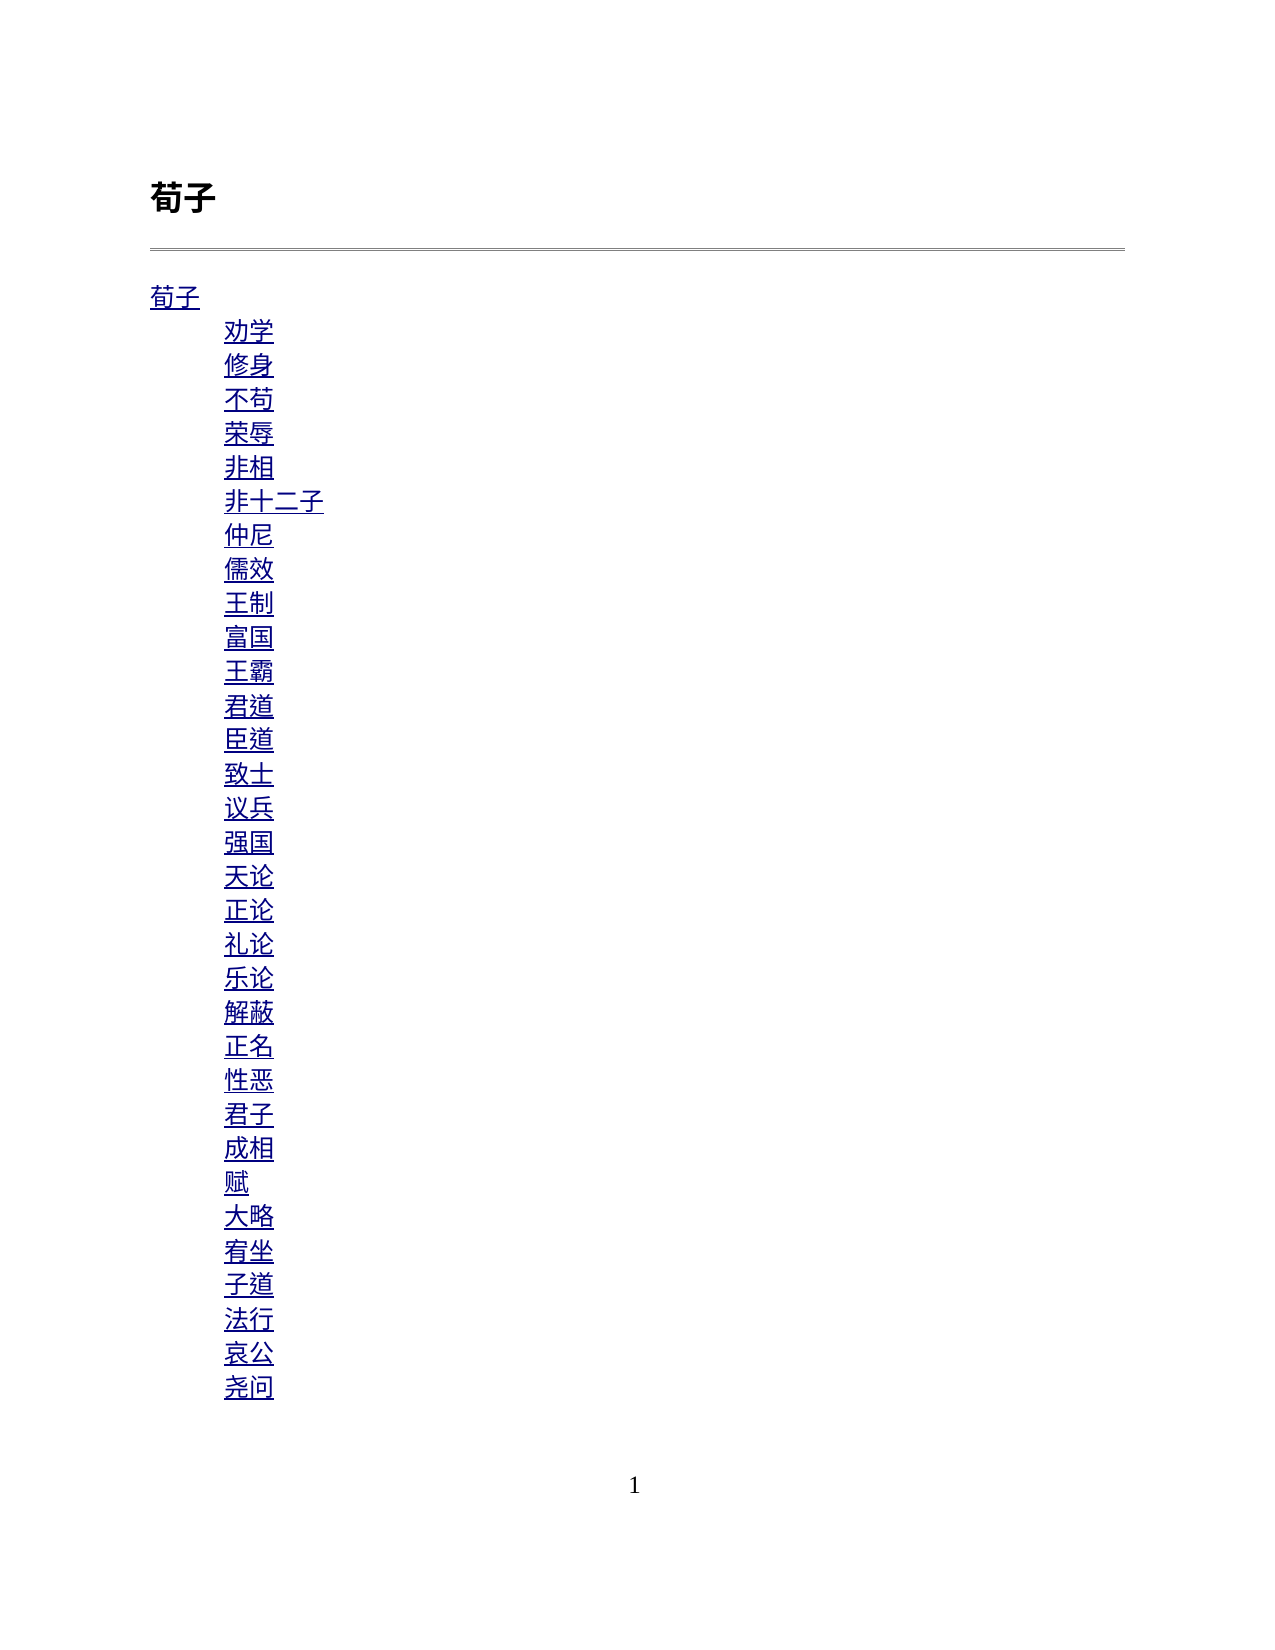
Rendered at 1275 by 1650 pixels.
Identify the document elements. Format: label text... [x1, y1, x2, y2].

subtitle 荀子 [150, 175, 1125, 221]
text 荀子 劝学 修身 不苟 荣辱 非相 非十二子 仲尼 儒效 王制 富国 王霸 君道 臣道 致士 议兵 强国 天论 正论 礼论 乐论 解蔽 正名 性恶 君子 成相 赋 大略 宥坐 子道 法行 哀公 尧问 [150, 279, 1125, 1403]
